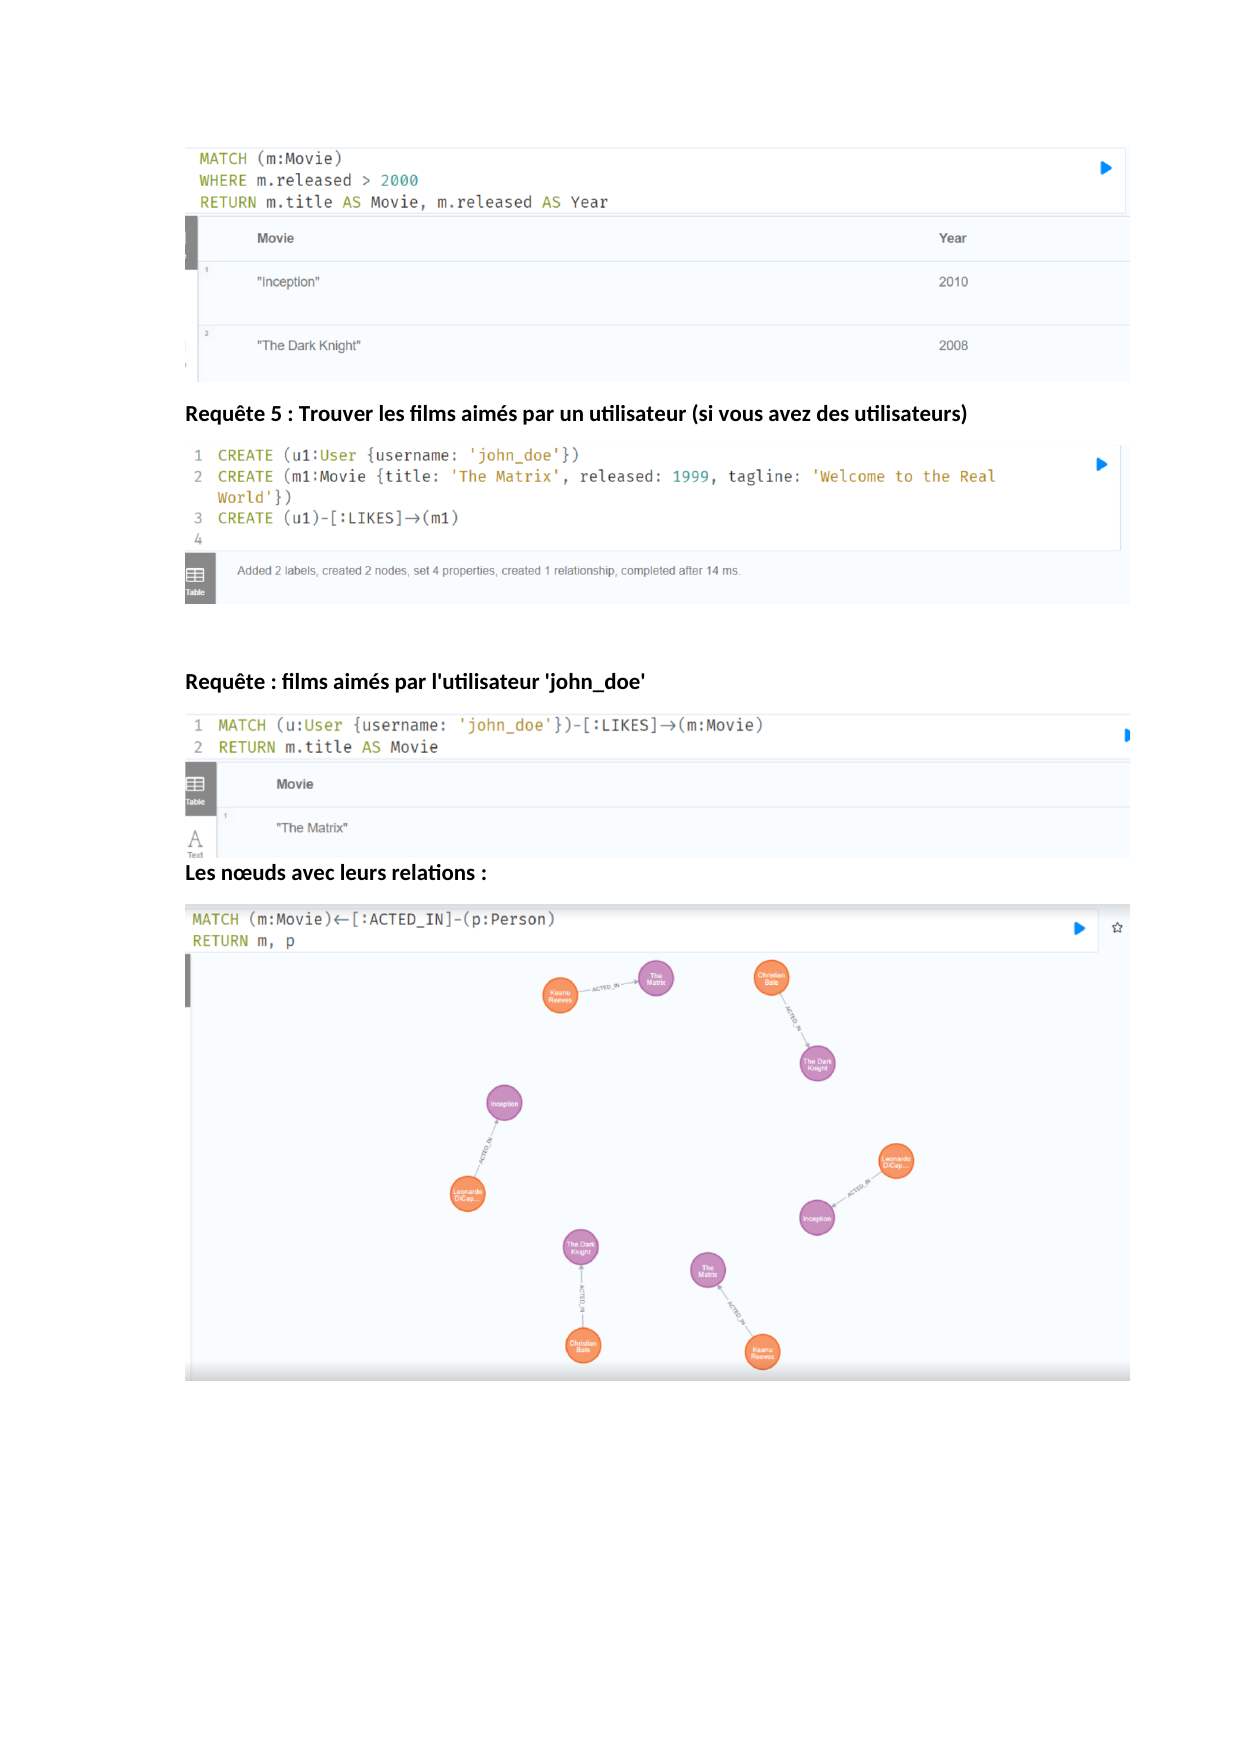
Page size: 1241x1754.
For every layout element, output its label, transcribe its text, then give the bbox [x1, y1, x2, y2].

text Les nœuds avec leurs relations : [185, 858, 1093, 886]
text Requête 5 : Trouver les films aimés par un utilisateur (si vous avez des utilisateurs) [185, 399, 1093, 427]
text Requête : films aimés par l'utilisateur 'john_doe' [185, 667, 1093, 695]
